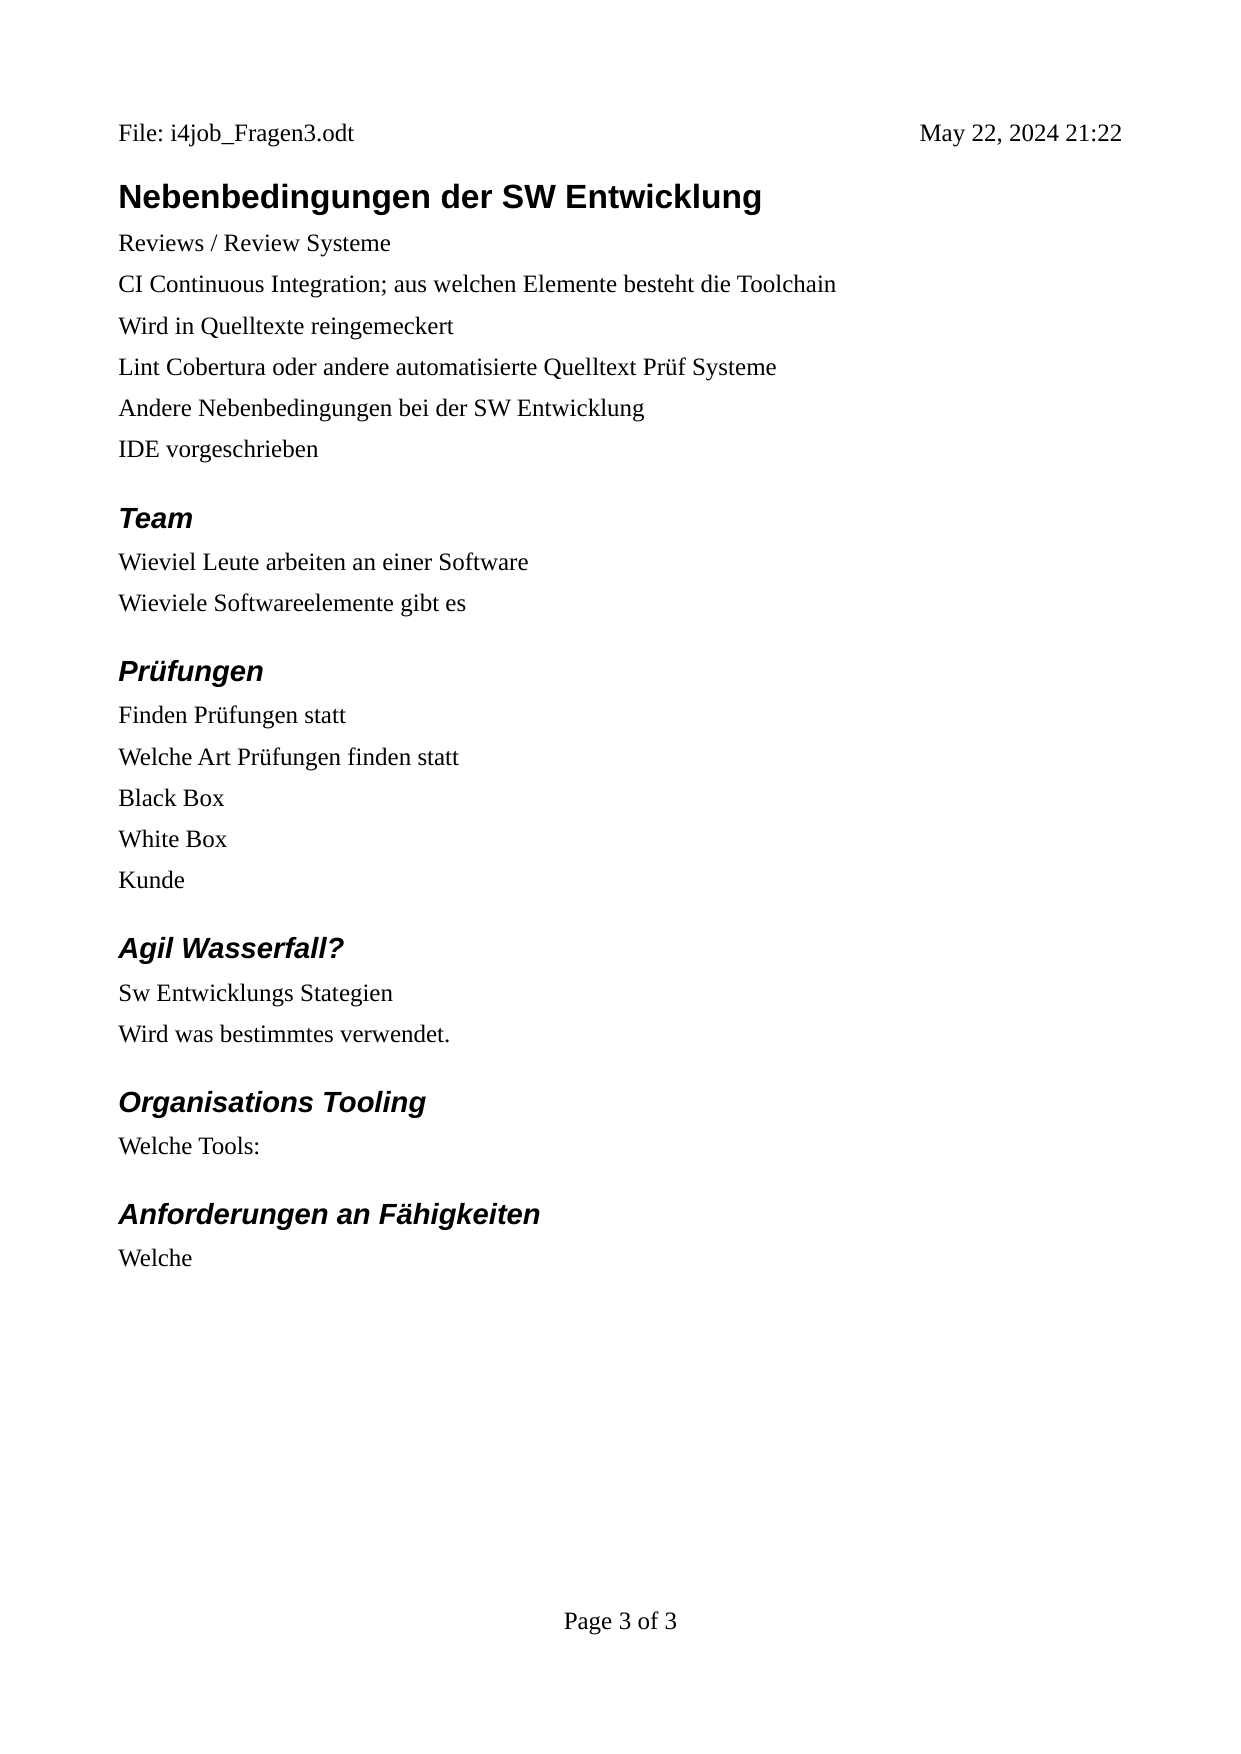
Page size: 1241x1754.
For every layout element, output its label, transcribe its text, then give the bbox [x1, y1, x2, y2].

text Wird in Quelltexte reingemeckert [118, 311, 1122, 339]
text Reviews / Review Systeme [118, 228, 1122, 257]
subtitle Prüfungen [118, 654, 1122, 688]
text Kunde [118, 865, 1122, 894]
text Wieviel Leute arbeiten an einer Software [118, 547, 1122, 576]
text Black Box [118, 783, 1122, 812]
text Wieviele Softwareelemente gibt es [118, 588, 1122, 617]
subtitle Anforderungen an Fähigkeiten [118, 1197, 1122, 1231]
subtitle Nebenbedingungen der SW Entwicklung [118, 177, 1122, 216]
text Sw Entwicklungs Stategien [118, 978, 1122, 1006]
text Welche Art Prüfungen finden statt [118, 742, 1122, 770]
text Wird was bestimmtes verwendet. [118, 1019, 1122, 1048]
subtitle Agil Wasserfall? [118, 932, 1122, 965]
subtitle Team [118, 501, 1122, 534]
text White Box [118, 824, 1122, 853]
text CI Continuous Integration; aus welchen Elemente besteht die Toolchain [118, 269, 1122, 298]
text Welche [118, 1243, 1122, 1272]
subtitle Organisations Tooling [118, 1085, 1122, 1119]
text Andere Nebenbedingungen bei der SW Entwicklung [118, 393, 1122, 422]
text Welche Tools: [118, 1131, 1122, 1160]
text Lint Cobertura oder andere automatisierte Quelltext Prüf Systeme [118, 352, 1122, 381]
text Finden Prüfungen statt [118, 700, 1122, 729]
text IDE vorgeschrieben [118, 434, 1122, 463]
